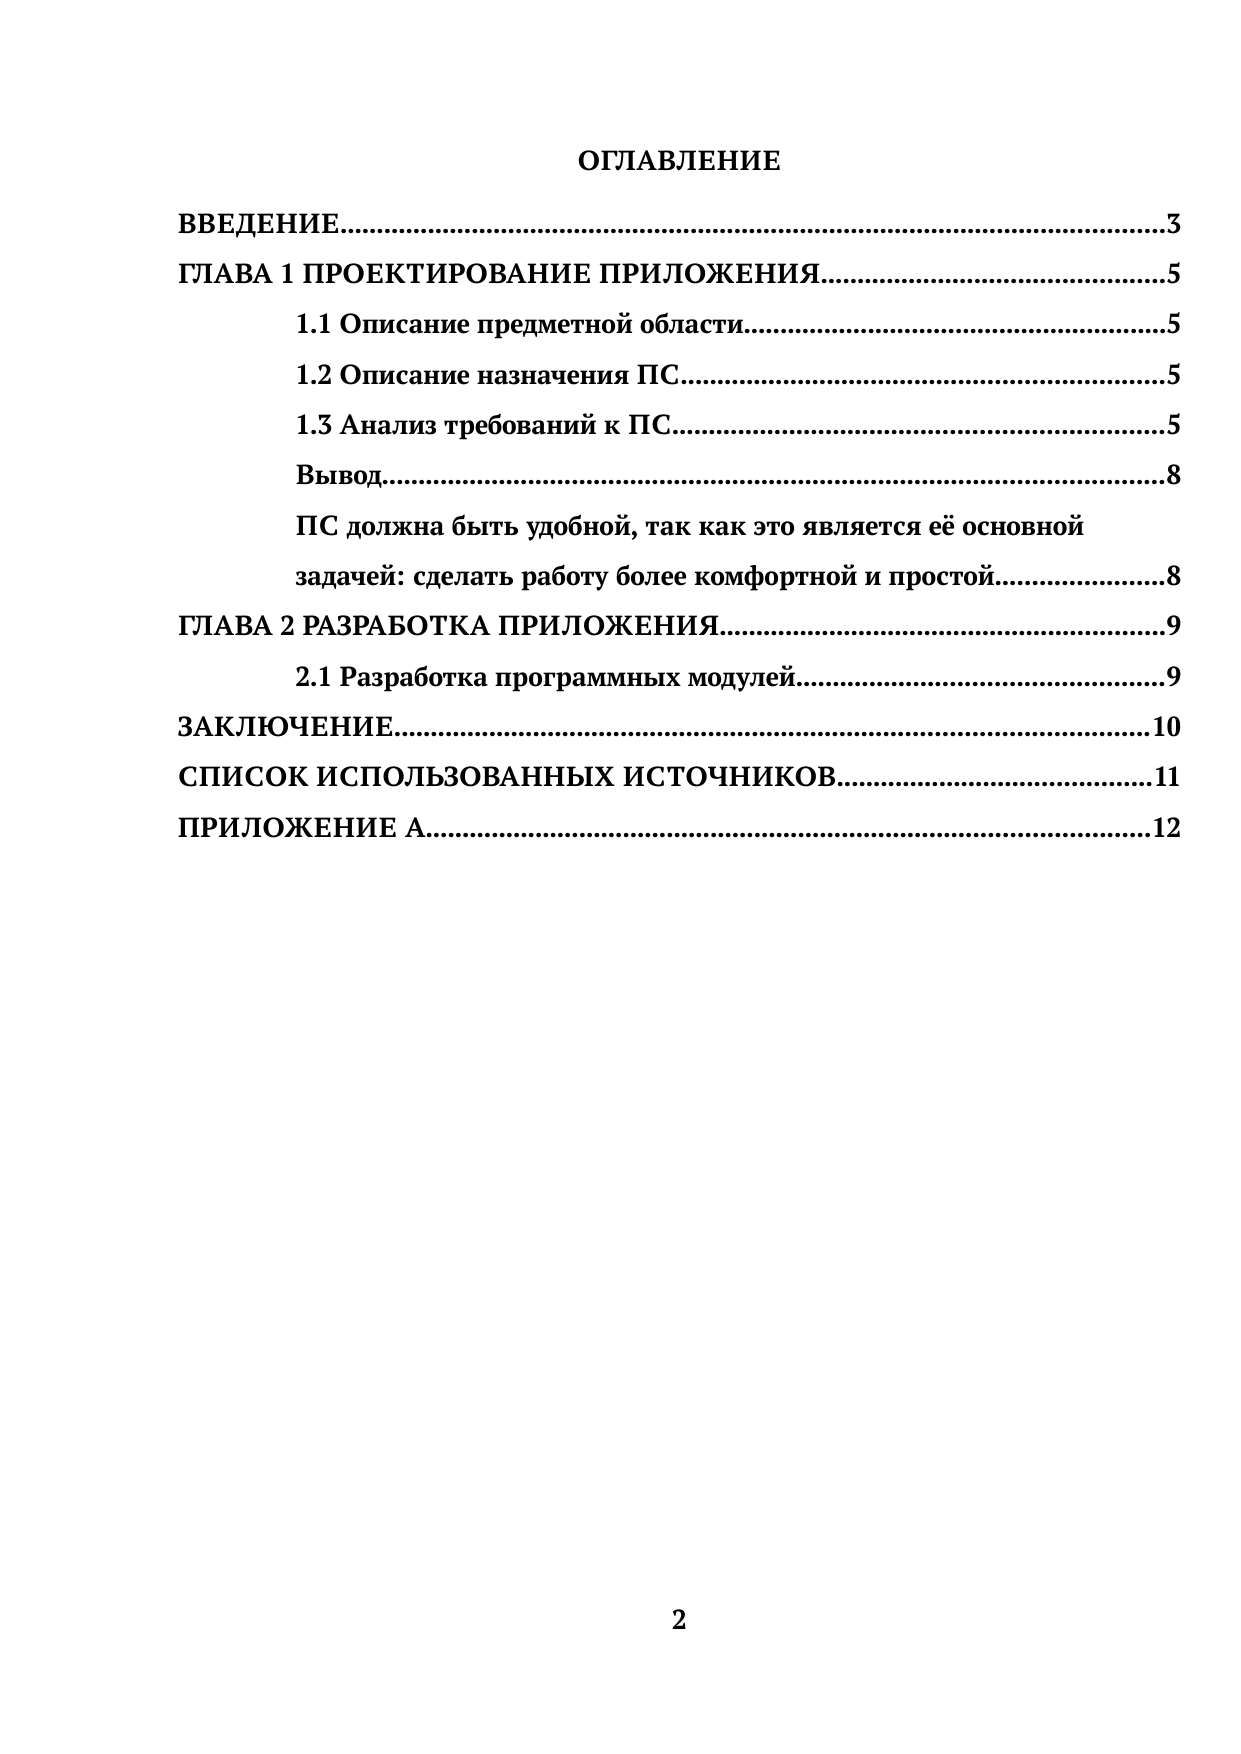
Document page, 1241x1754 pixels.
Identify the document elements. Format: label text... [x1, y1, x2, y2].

text ЗАКЛЮЧЕНИЕ 10 [177, 709, 1181, 743]
subtitle ОГЛАВЛЕНИЕ [177, 143, 1181, 177]
text 1.2 Описание назначения ПС 5 [295, 357, 1181, 390]
text ГЛАВА 2 РАЗРАБОТКА ПРИЛОЖЕНИЯ 9 [177, 608, 1181, 642]
text ПРИЛОЖЕНИЕ А 12 [177, 810, 1181, 843]
text 1.1 Описание предметной области 5 [295, 307, 1181, 340]
text ВВЕДЕНИЕ 3 [177, 206, 1181, 239]
text СПИСОК ИСПОЛЬЗОВАННЫХ ИСТОЧНИКОВ 11 [177, 759, 1181, 793]
text 1.3 Анализ требований к ПС 5 [295, 407, 1181, 441]
text 2.1 Разработка программных модулей 9 [295, 659, 1181, 692]
text ГЛАВА 1 ПРОЕКТИРОВАНИЕ ПРИЛОЖЕНИЯ 5 [177, 256, 1181, 290]
text Вывод 8 [295, 457, 1181, 491]
text ПС должна быть удобной, так как это является её основной задачей: сделать работу более комфортной и простой. 8 [295, 508, 1181, 592]
